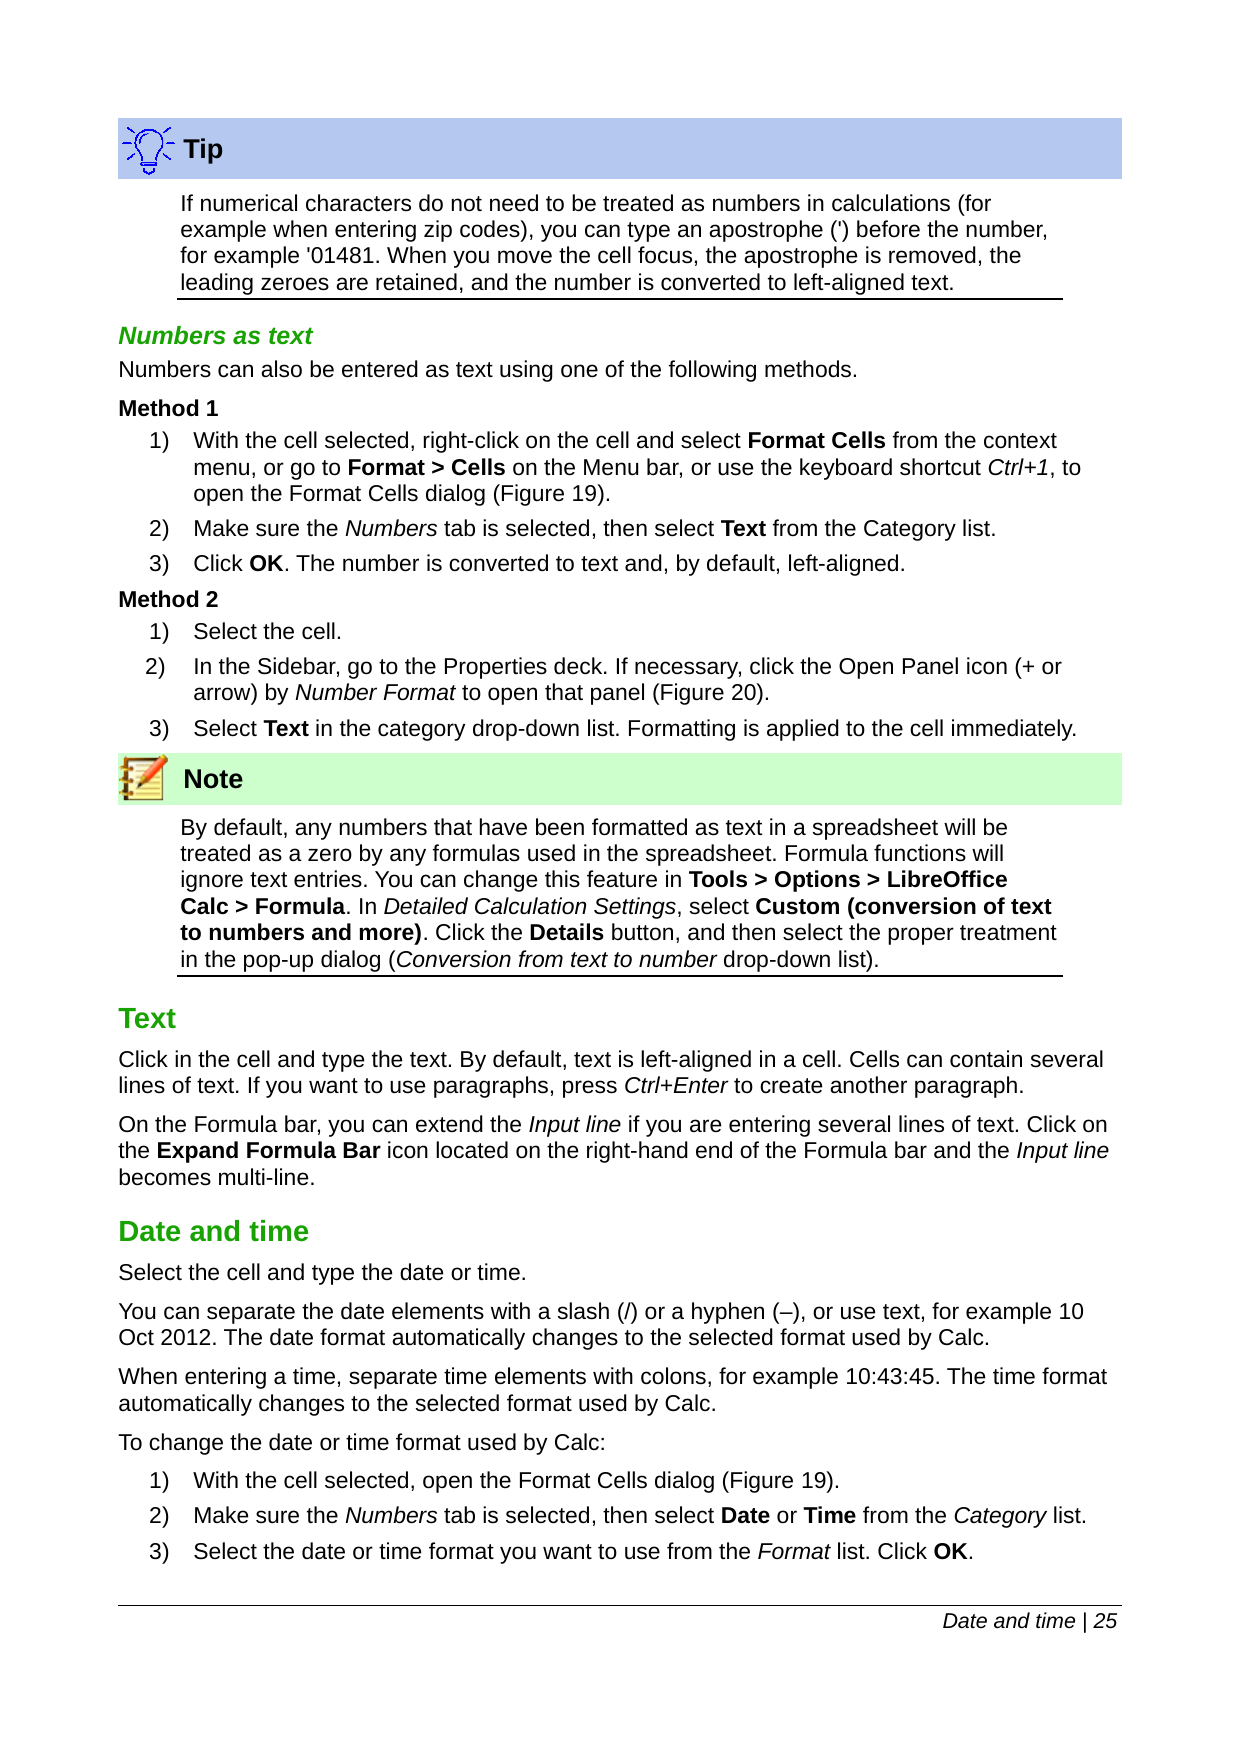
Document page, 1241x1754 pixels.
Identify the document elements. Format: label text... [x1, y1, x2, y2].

text By default, any numbers that have been formatted as text in a spreadsheet will be treated as a zero by any formulas used in the spreadsheet. Formula functions will ignore text entries. You can change this feature in Tools > Options > LibreOffice Calc > Formula. In Detailed Calculation Settings, select Custom (conversion of text to numbers and more). Click the Details button, and then select the proper treatment in the pop-up dialog (Conversion from text to number drop-down list). [177, 811, 1063, 975]
text To change the date or time format used by Calc: [118, 1428, 1122, 1455]
subtitle Tip [118, 118, 1122, 179]
list Click OK. The number is converted to text and, by default, left-aligned. [169, 550, 1122, 577]
text Method 1 [118, 395, 1122, 421]
list Select Text in the category drop-down list. Formatting is applied to the cell immediately. [169, 714, 1122, 741]
text When entering a time, separate time elements with colons, for example 10:43:45. The time format automatically changes to the selected format used by Calc. [118, 1363, 1122, 1416]
picture [119, 753, 170, 804]
list With the cell selected, right-click on the cell and select Format Cells from the context menu, or go to Format > Cells on the Menu bar, or use the keyboard shortcut Ctrl+1, to open the Format Cells dialog (Figure 19). [169, 427, 1122, 506]
subtitle Numbers as text [118, 321, 1122, 350]
subtitle Note [118, 753, 1122, 805]
text On the Formula bar, you can extend the Input line if you are entering several lines of text. Click on the Expand Formula Bar icon located on the right-hand end of the Formula bar and the Input line becomes multi-line. [118, 1111, 1122, 1190]
text Click in the cell and type the text. By default, text is left-aligned in a cell. Cells can contain several lines of text. If you want to use paragraphs, press Ctrl+Enter to create another paragraph. [118, 1046, 1122, 1099]
text Select the cell and type the date or time. [118, 1259, 1122, 1286]
text Method 2 [118, 586, 1122, 612]
text Numbers can also be entered as text using one of the following methods. [118, 356, 1122, 382]
picture [119, 119, 179, 179]
list Select the date or time format you want to use from the Format list. Click OK. [169, 1538, 1122, 1564]
list With the cell selected, open the Format Cells dialog (Figure 19). [169, 1467, 1122, 1494]
subtitle Date and time [118, 1214, 1122, 1247]
list Make sure the Numbers tab is selected, then select Date or Time from the Category list. [169, 1502, 1122, 1529]
subtitle Text [118, 1001, 1122, 1034]
list Select the cell. [169, 618, 1122, 644]
list Make sure the Numbers tab is selected, then select Text from the Category list. [169, 515, 1122, 541]
list In the Sidebar, go to the Properties deck. If necessary, click the Open Panel icon (+ or arrow) by Number Format to open that panel (Figure 20). [165, 653, 1122, 706]
text If numerical characters do not need to be treated as numbers in calculations (for example when entering zip codes), you can type an apostrophe (') before the number, for example '01481. When you move the cell focus, the apostrophe is removed, the leading zeroes are retained, and the number is converted to left-aligned text. [177, 187, 1063, 298]
text You can separate the date elements with a slash (/) or a hyphen (–), or use text, for example 10 Oct 2012. The date format automatically changes to the selected format used by Calc. [118, 1298, 1122, 1351]
